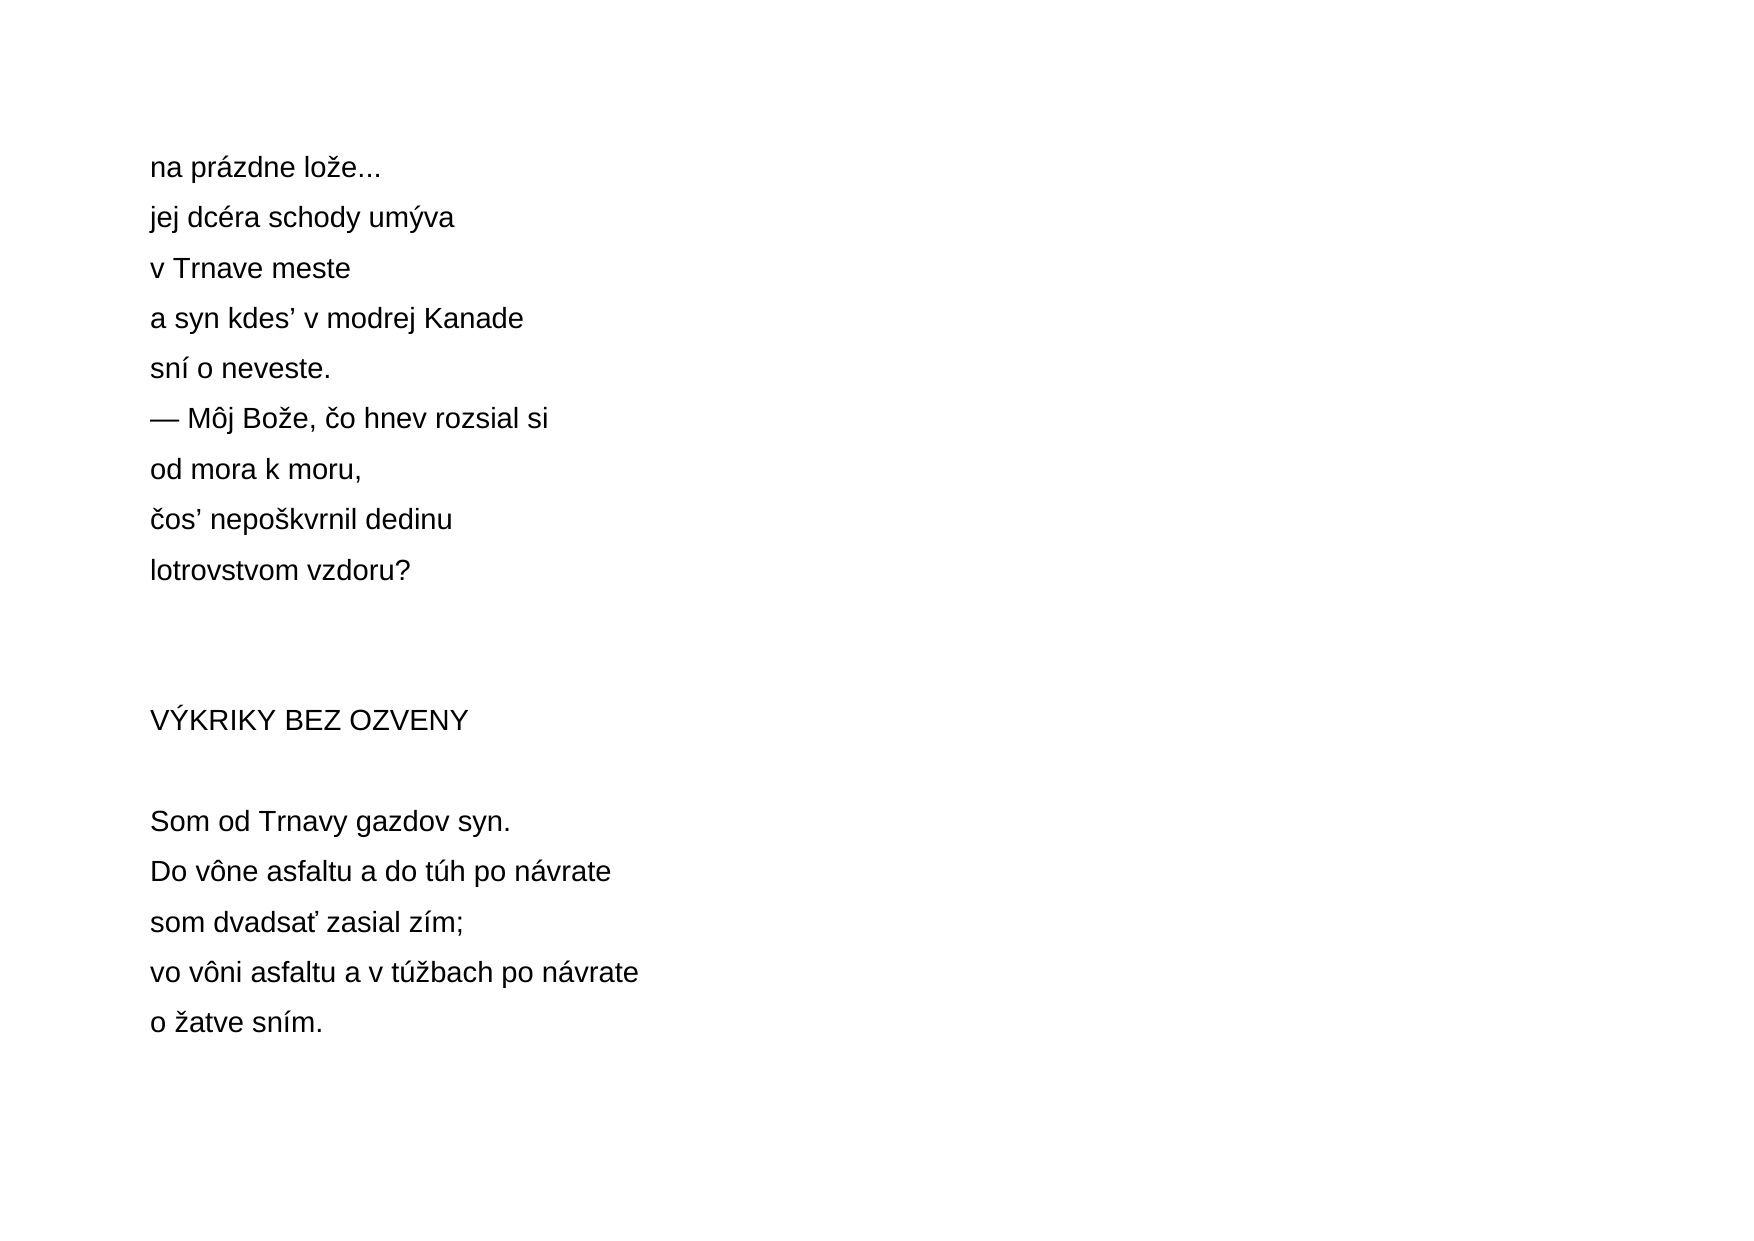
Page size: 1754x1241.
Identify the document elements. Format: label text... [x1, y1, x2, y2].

text na prázdne lože... [150, 150, 1243, 183]
text od mora k moru, [150, 452, 1243, 485]
text Som od Trnavy gazdov syn. [150, 804, 1243, 838]
text — Môj Bože, čo hnev rozsial si [150, 402, 1243, 435]
text čos’ nepoškvrnil dedinu [150, 502, 1243, 536]
text v Trnave meste [150, 251, 1243, 284]
text VÝKRIKY BEZ OZVENY [150, 703, 1243, 737]
text som dvadsať zasial zím; [150, 905, 1243, 938]
text sní o neveste. [150, 351, 1243, 385]
text jej dcéra schody umýva [150, 200, 1243, 234]
text Do vône asfaltu a do túh po návrate [150, 854, 1243, 888]
text a syn kdes’ v modrej Kanade [150, 301, 1243, 334]
text o žatve sním. [150, 1005, 1243, 1039]
text lotrovstvom vzdoru? [150, 552, 1243, 586]
text vo vôni asfaltu a v túžbach po návrate [150, 955, 1243, 988]
